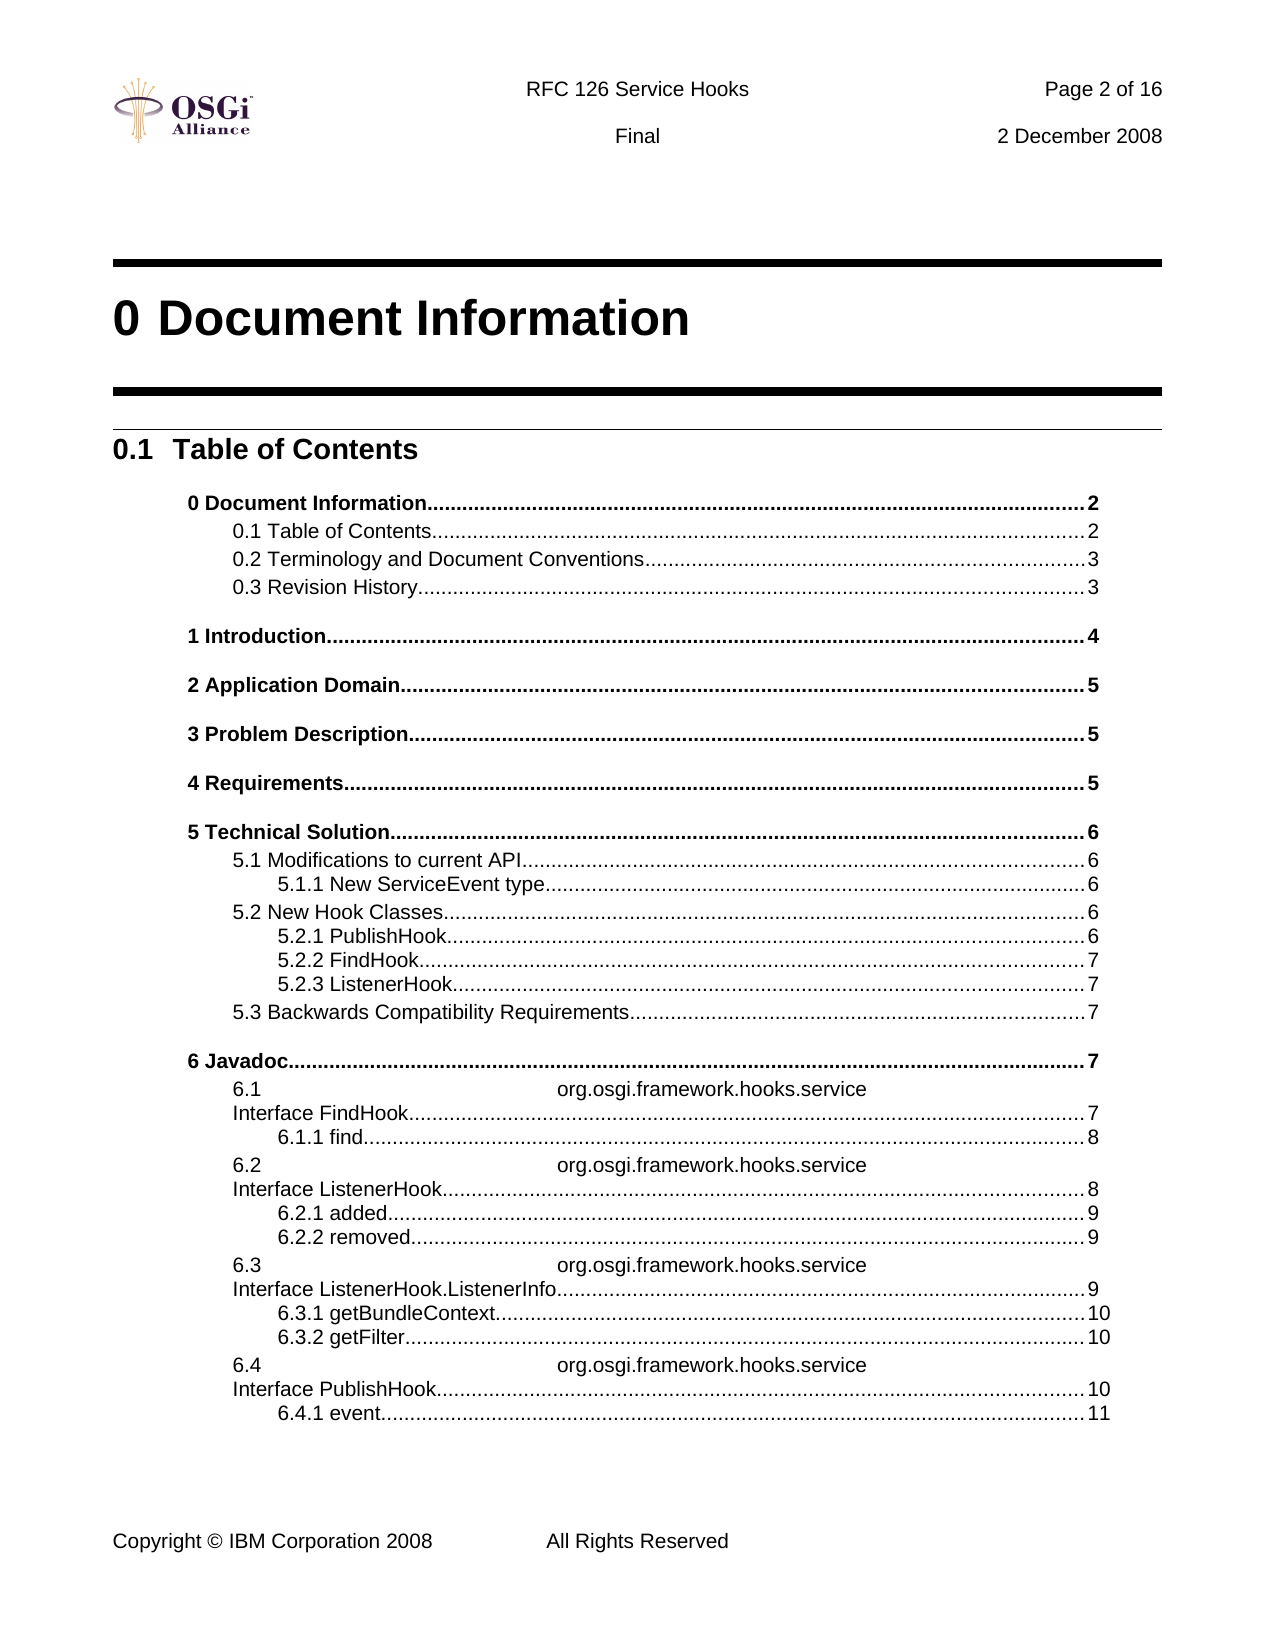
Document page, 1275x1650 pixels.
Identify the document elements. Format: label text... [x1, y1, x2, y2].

text 6.1.1 find 8 [277, 1125, 1162, 1149]
text 5.3 Backwards Compatibility Requirements 7 [232, 1000, 1162, 1024]
text 6 Javadoc 7 [187, 1049, 1162, 1073]
text 6.3.2 getFilter 10 [277, 1325, 1162, 1349]
text 5.2.3 ListenerHook 7 [277, 972, 1162, 996]
text 5.1.1 New ServiceEvent type 6 [277, 872, 1162, 896]
text 6.2.1 added 9 [277, 1201, 1162, 1225]
picture [114, 78, 254, 143]
text 1 Introduction 4 [187, 624, 1162, 648]
text 5.2.2 FindHook 7 [277, 948, 1162, 972]
text 6.2 org.osgi.framework.hooks.service Interface ListenerHook 8 [232, 1153, 1162, 1201]
text 3 Problem Description 5 [187, 722, 1162, 746]
text 5.2 New Hook Classes 6 [232, 900, 1162, 924]
text 0.2 Terminology and Document Conventions 3 [232, 547, 1162, 571]
subtitle Document Information [112, 260, 1162, 396]
text 6.1 org.osgi.framework.hooks.service Interface FindHook 7 [232, 1077, 1162, 1125]
subtitle Table of Contents [112, 430, 1162, 466]
text 6.3 org.osgi.framework.hooks.service Interface ListenerHook.ListenerInfo 9 [232, 1253, 1162, 1301]
text 6.3.1 getBundleContext 10 [277, 1301, 1162, 1325]
text 4 Requirements 5 [187, 771, 1162, 795]
text 6.2.2 removed 9 [277, 1225, 1162, 1249]
text 6.4.1 event 11 [277, 1401, 1162, 1425]
text 0.1 Table of Contents 2 [232, 519, 1162, 543]
text 5.1 Modifications to current API 6 [232, 848, 1162, 872]
text 0 Document Information 2 [187, 491, 1162, 514]
text 5.2.1 PublishHook 6 [277, 924, 1162, 948]
text 5 Technical Solution 6 [187, 820, 1162, 844]
text 2 Application Domain 5 [187, 673, 1162, 697]
text 6.4 org.osgi.framework.hooks.service Interface PublishHook 10 [232, 1353, 1162, 1401]
text 0.3 Revision History 3 [232, 575, 1162, 599]
